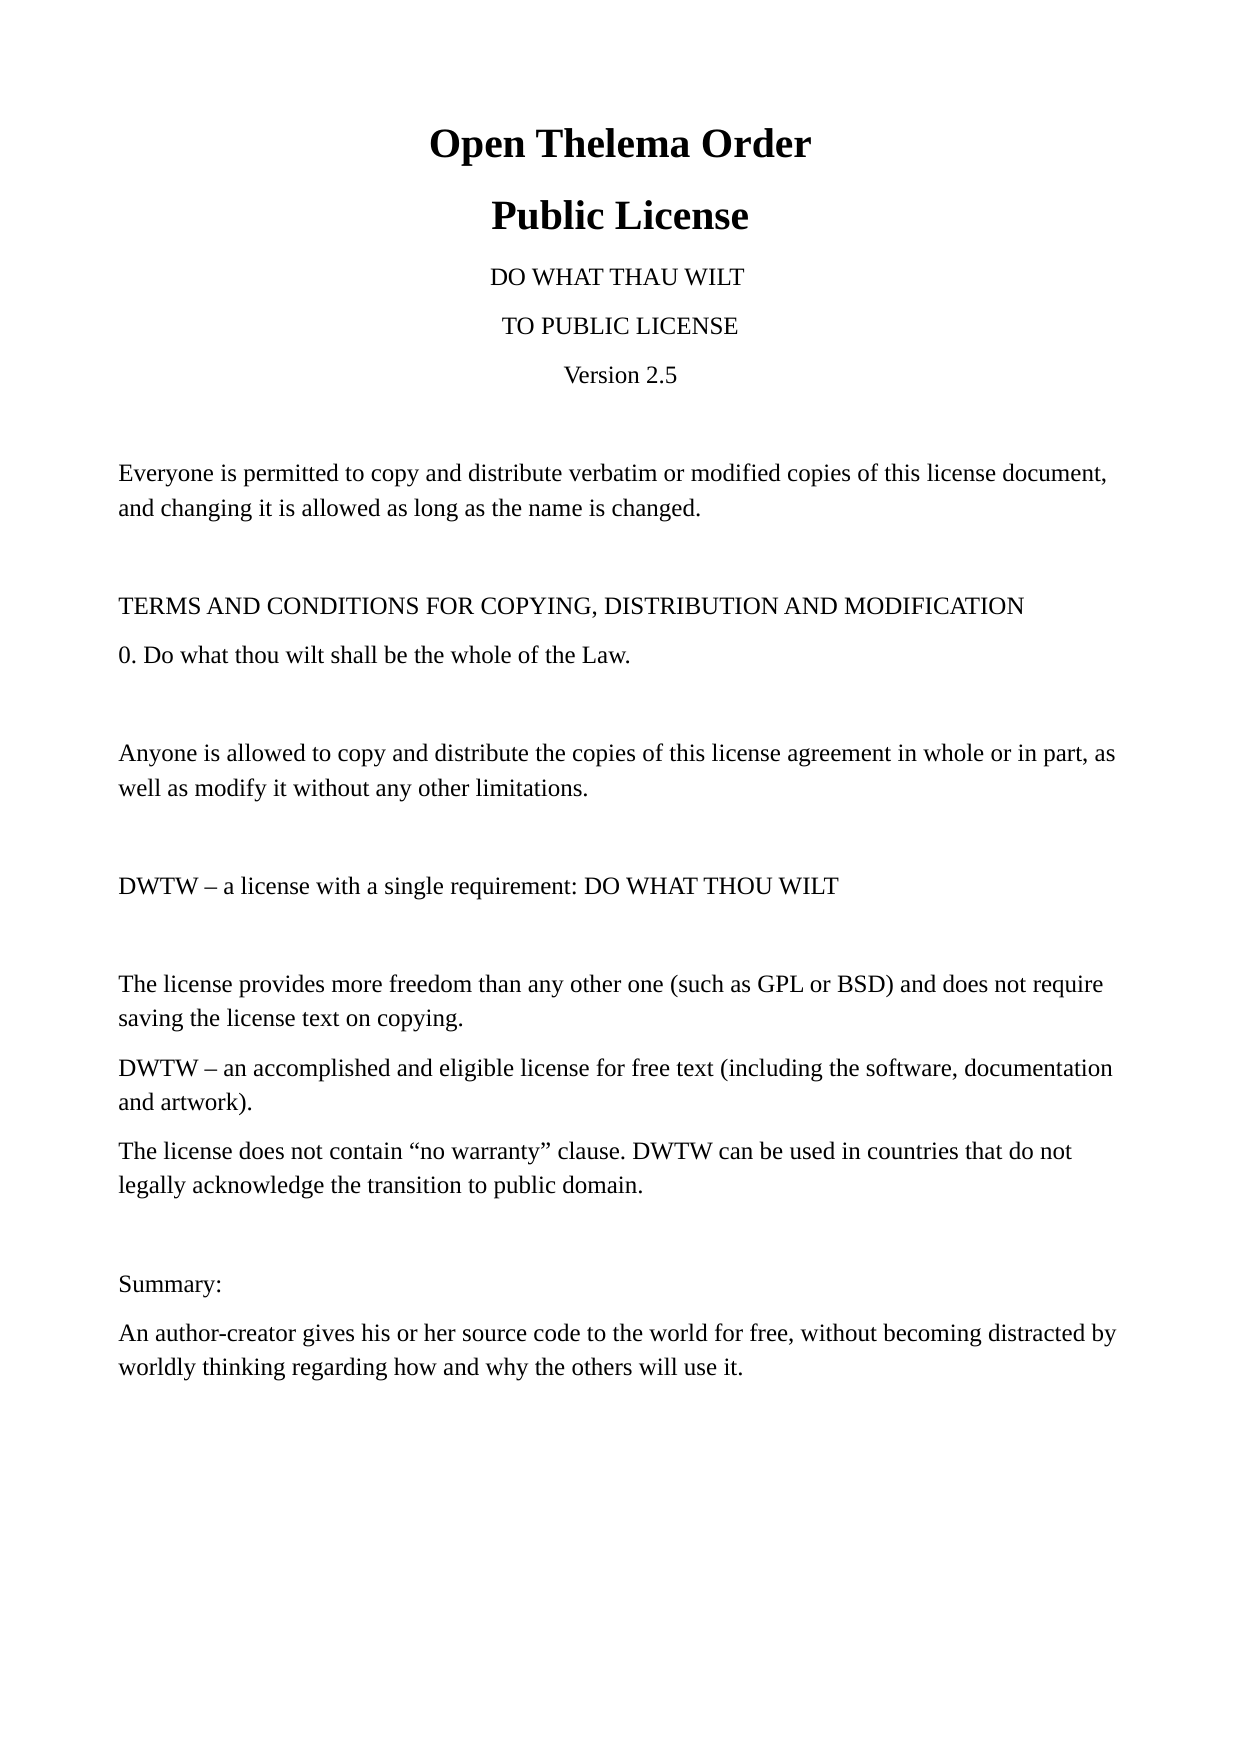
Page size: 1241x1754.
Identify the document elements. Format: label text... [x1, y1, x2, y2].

text Summary: [118, 1269, 1122, 1297]
text Open Thelema Order [118, 118, 1122, 166]
text The license does not contain “no warranty” clause. DWTW can be used in countries that do not legally acknowledge the transition to public domain. [118, 1136, 1122, 1199]
text DWTW – a license with a single requirement: DO WHAT THOU WILT [118, 871, 1122, 900]
text 0. Do what thou wilt shall be the whole of the Law. [118, 640, 1122, 669]
text Public License [118, 190, 1122, 238]
text DWTW – an accomplished and eligible license for free text (including the software, documentation and artwork). [118, 1053, 1122, 1116]
text Everyone is permitted to copy and distribute verbatim or modified copies of this license document, and changing it is allowed as long as the name is changed. [118, 458, 1122, 522]
text TO PUBLIC LICENSE [118, 311, 1122, 340]
text TERMS AND CONDITIONS FOR COPYING, DISTRIBUTION AND MODIFICATION [118, 591, 1122, 620]
text An author-creator gives his or her source code to the world for free, without becoming distracted by worldly thinking regarding how and why the others will use it. [118, 1318, 1122, 1381]
text Anyone is allowed to copy and distribute the copies of this license agreement in whole or in part, as well as modify it without any other limitations. [118, 738, 1122, 802]
text DO WHAT THAU WILT [118, 262, 1122, 291]
text Version 2.5 [118, 360, 1122, 389]
text The license provides more freedom than any other one (such as GPL or BSD) and does not require saving the license text on copying. [118, 969, 1122, 1032]
